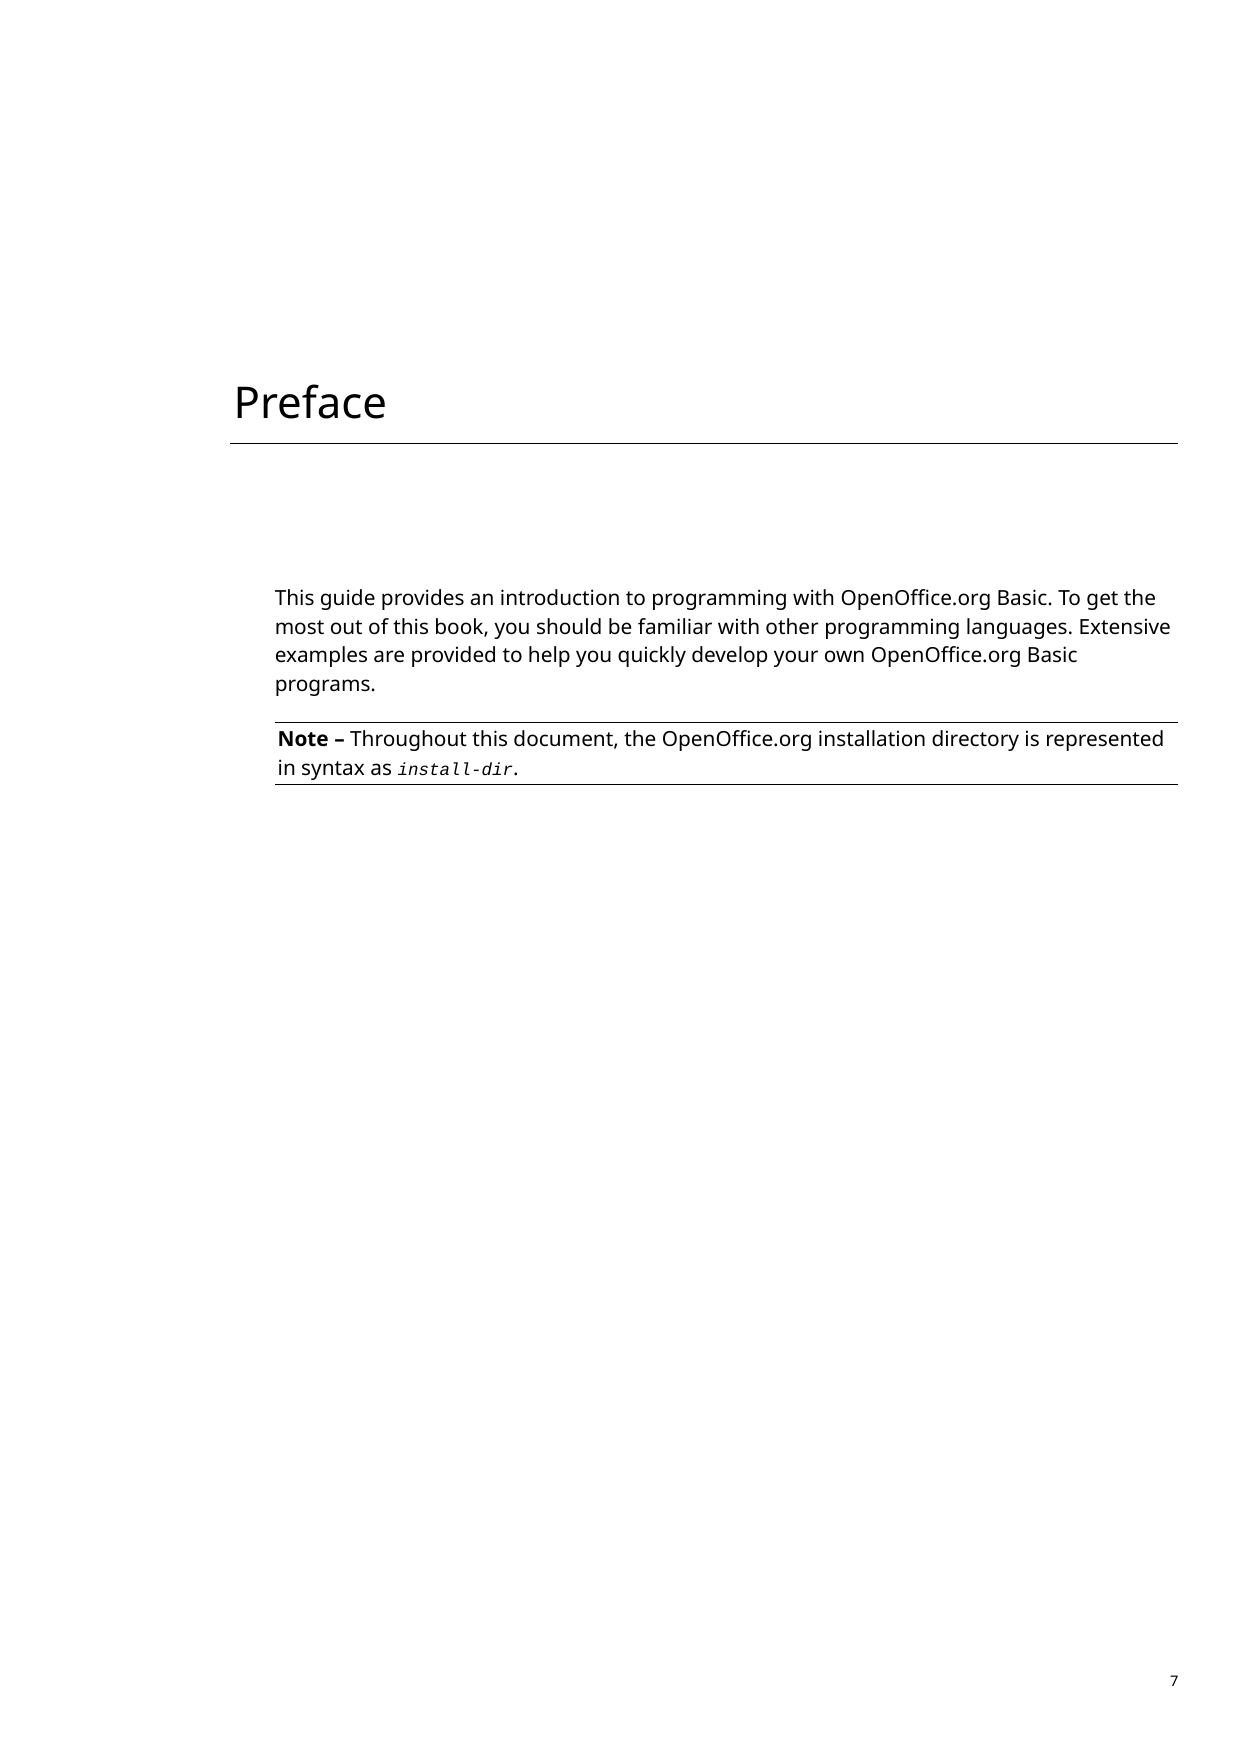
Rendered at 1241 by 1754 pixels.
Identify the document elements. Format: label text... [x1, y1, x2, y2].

list Throughout this document, the OpenOffice.org installation directory is represented in syntax as install-dir. [274, 723, 1178, 784]
title Preface [230, 372, 1178, 443]
text This guide provides an introduction to programming with OpenOffice.org Basic. To get the most out of this book, you should be familiar with other programming languages. Extensive examples are provided to help you quickly develop your own OpenOffice.org Basic programs. [274, 583, 1178, 697]
